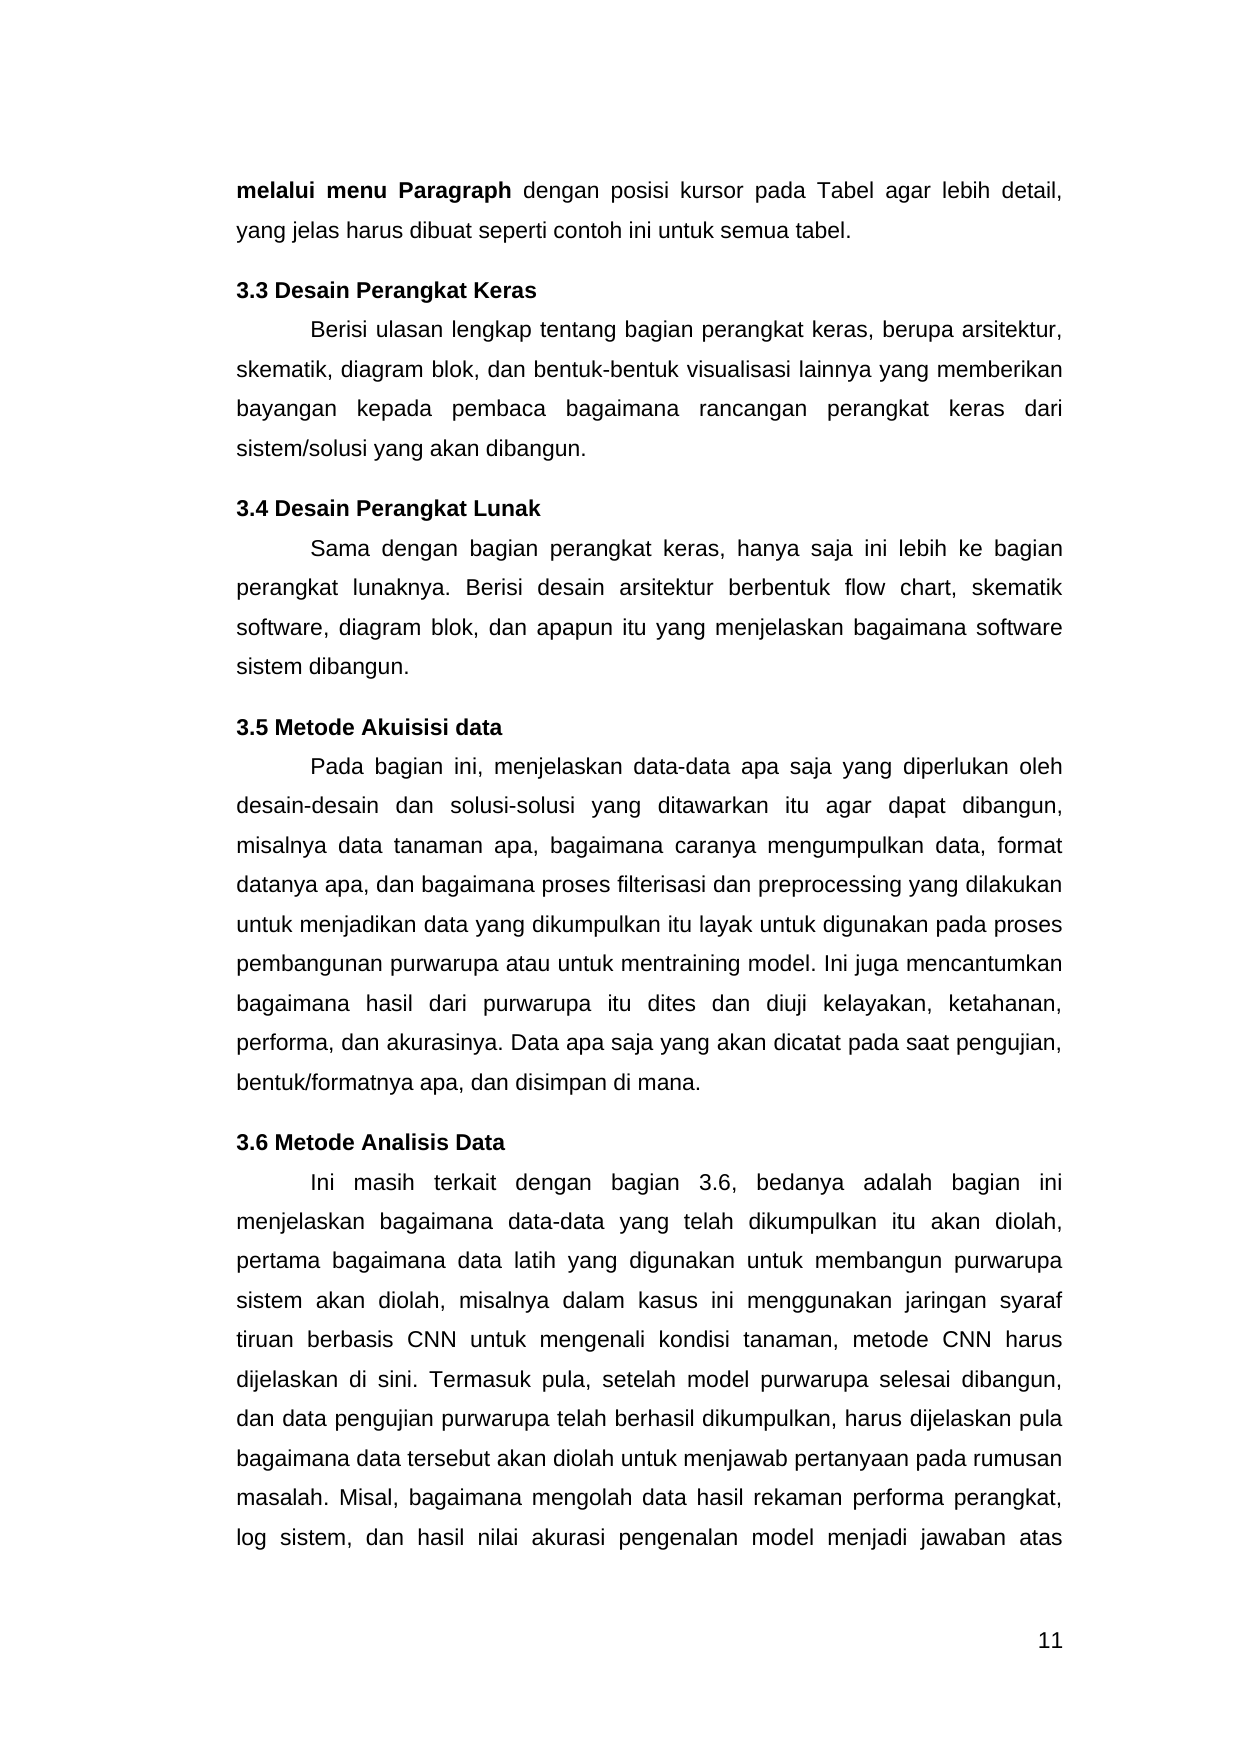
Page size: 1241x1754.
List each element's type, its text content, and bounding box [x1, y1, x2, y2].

text Ini masih terkait dengan bagian 3.6, bedanya adalah bagian ini menjelaskan bagaimana data-data yang telah dikumpulkan itu akan diolah, pertama bagaimana data latih yang digunakan untuk membangun purwarupa sistem akan diolah, misalnya dalam kasus ini menggunakan jaringan syaraf tiruan berbasis CNN untuk mengenali kondisi tanaman, metode CNN harus dijelaskan di sini. Termasuk pula, setelah model purwarupa selesai dibangun, dan data pengujian purwarupa telah berhasil dikumpulkan, harus dijelaskan pula bagaimana data tersebut akan diolah untuk menjawab pertanyaan pada rumusan masalah. Misal, bagaimana mengolah data hasil rekaman performa perangkat, log sistem, dan hasil nilai akurasi pengenalan model menjadi jawaban atas [236, 1168, 1063, 1550]
text melalui menu Paragraph dengan posisi kursor pada Tabel agar lebih detail, yang jelas harus dibuat seperti contoh ini untuk semua tabel. [236, 177, 1063, 243]
subtitle 3.6 Metode Analisis Data [236, 1129, 1063, 1155]
subtitle 3.5 Metode Akuisisi data [236, 713, 1063, 740]
text Berisi ulasan lengkap tentang bagian perangkat keras, berupa arsitektur, skematik, diagram blok, dan bentuk-bentuk visualisasi lainnya yang memberikan bayangan kepada pembaca bagaimana rancangan perangkat keras dari sistem/solusi yang akan dibangun. [236, 316, 1063, 461]
subtitle 3.4 Desain Perangkat Lunak [236, 495, 1063, 522]
text Pada bagian ini, menjelaskan data-data apa saja yang diperlukan oleh desain-desain dan solusi-solusi yang ditawarkan itu agar dapat dibangun, misalnya data tanaman apa, bagaimana caranya mengumpulkan data, format datanya apa, dan bagaimana proses filterisasi dan preprocessing yang dilakukan untuk menjadikan data yang dikumpulkan itu layak untuk digunakan pada proses pembangunan purwarupa atau untuk mentraining model. Ini juga mencantumkan bagaimana hasil dari purwarupa itu dites dan diuji kelayakan, ketahanan, performa, dan akurasinya. Data apa saja yang akan dicatat pada saat pengujian, bentuk/formatnya apa, dan disimpan di mana. [236, 753, 1063, 1095]
subtitle 3.3 Desain Perangkat Keras [236, 277, 1063, 303]
text Sama dengan bagian perangkat keras, hanya saja ini lebih ke bagian perangkat lunaknya. Berisi desain arsitektur berbentuk flow chart, skematik software, diagram blok, dan apapun itu yang menjelaskan bagaimana software sistem dibangun. [236, 535, 1063, 679]
